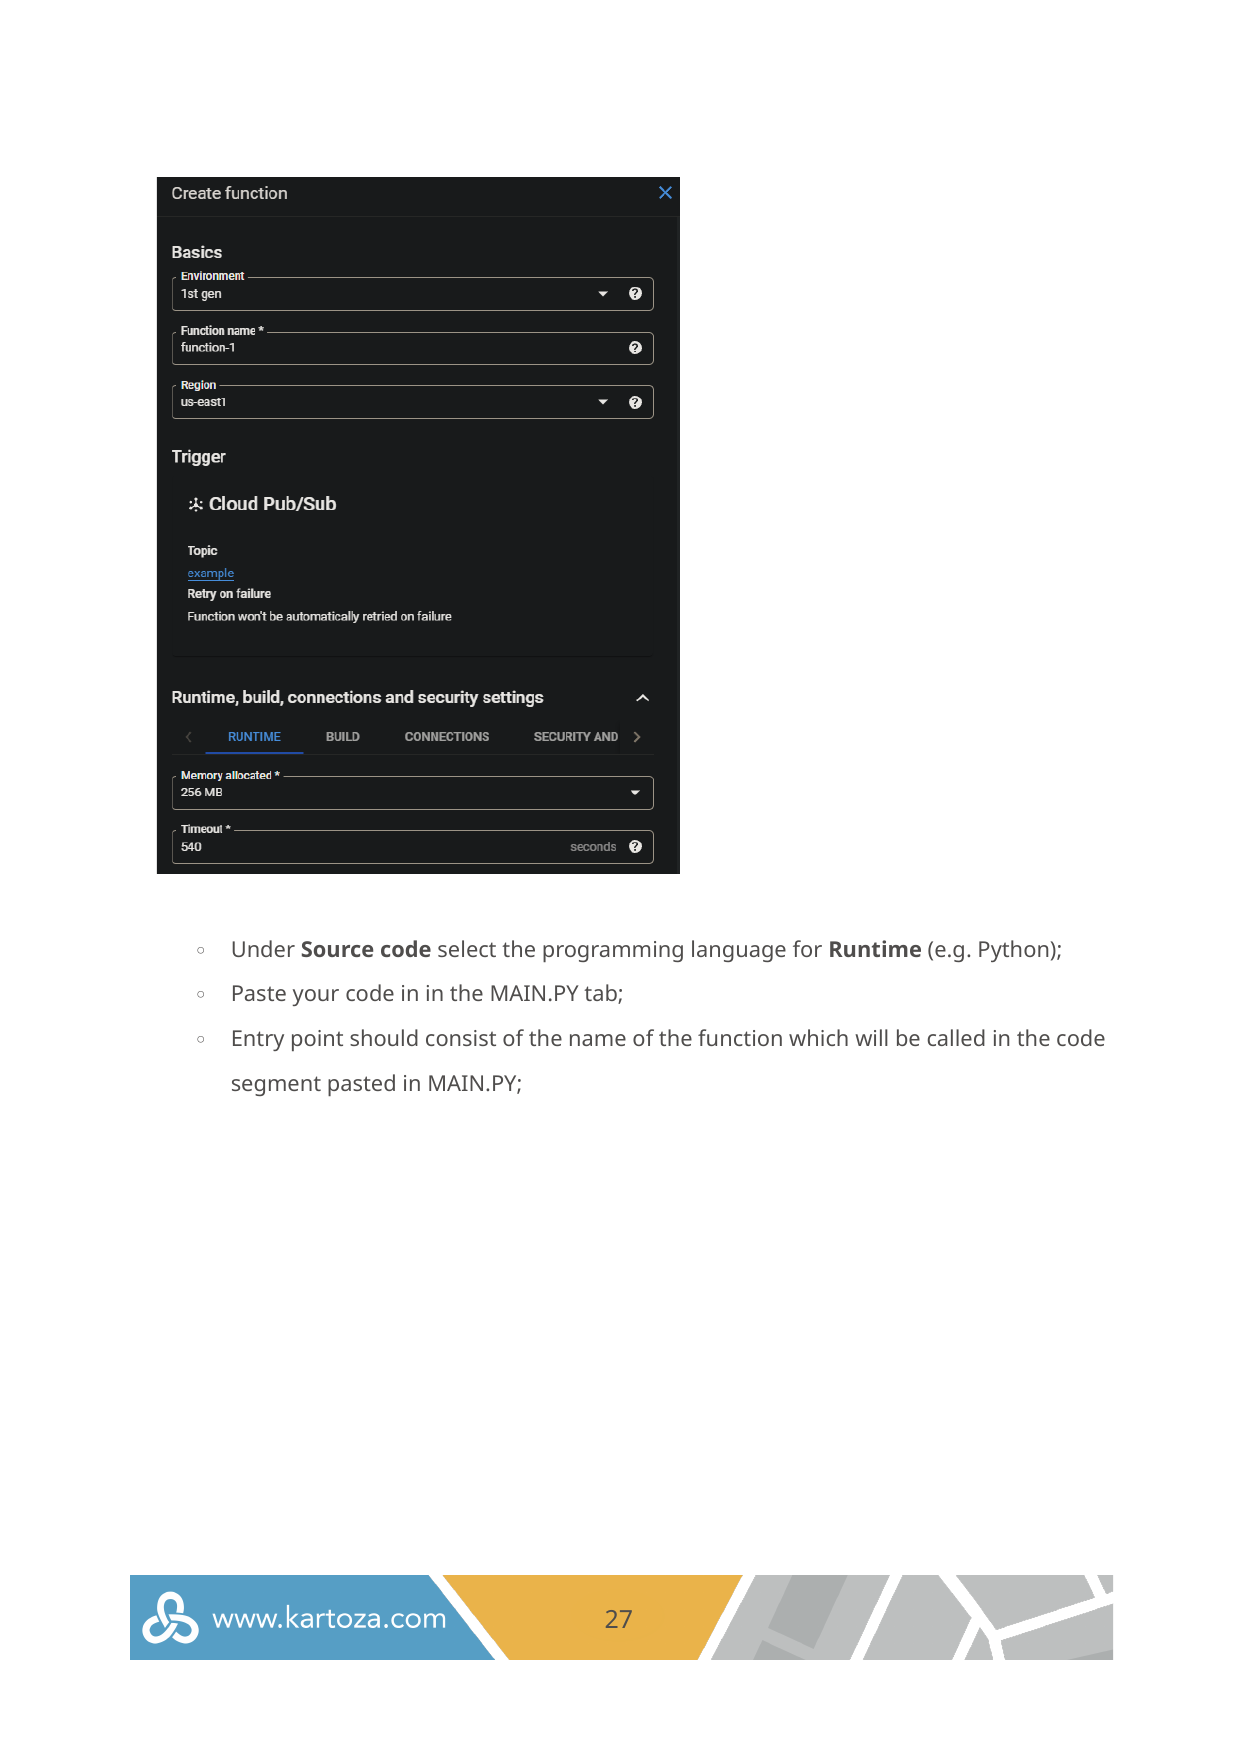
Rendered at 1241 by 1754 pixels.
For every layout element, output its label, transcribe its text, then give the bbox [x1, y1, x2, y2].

picture [130, 1575, 1114, 1660]
list Under Source code select the programming language for Runtime (e.g. Python); [193, 933, 1122, 963]
list Entry point should consist of the name of the function which will be called in the code segment pasted in MAIN.PY; [193, 1023, 1122, 1097]
picture [156, 177, 680, 874]
list Paste your code in in the MAIN.PY tab; [193, 978, 1122, 1008]
